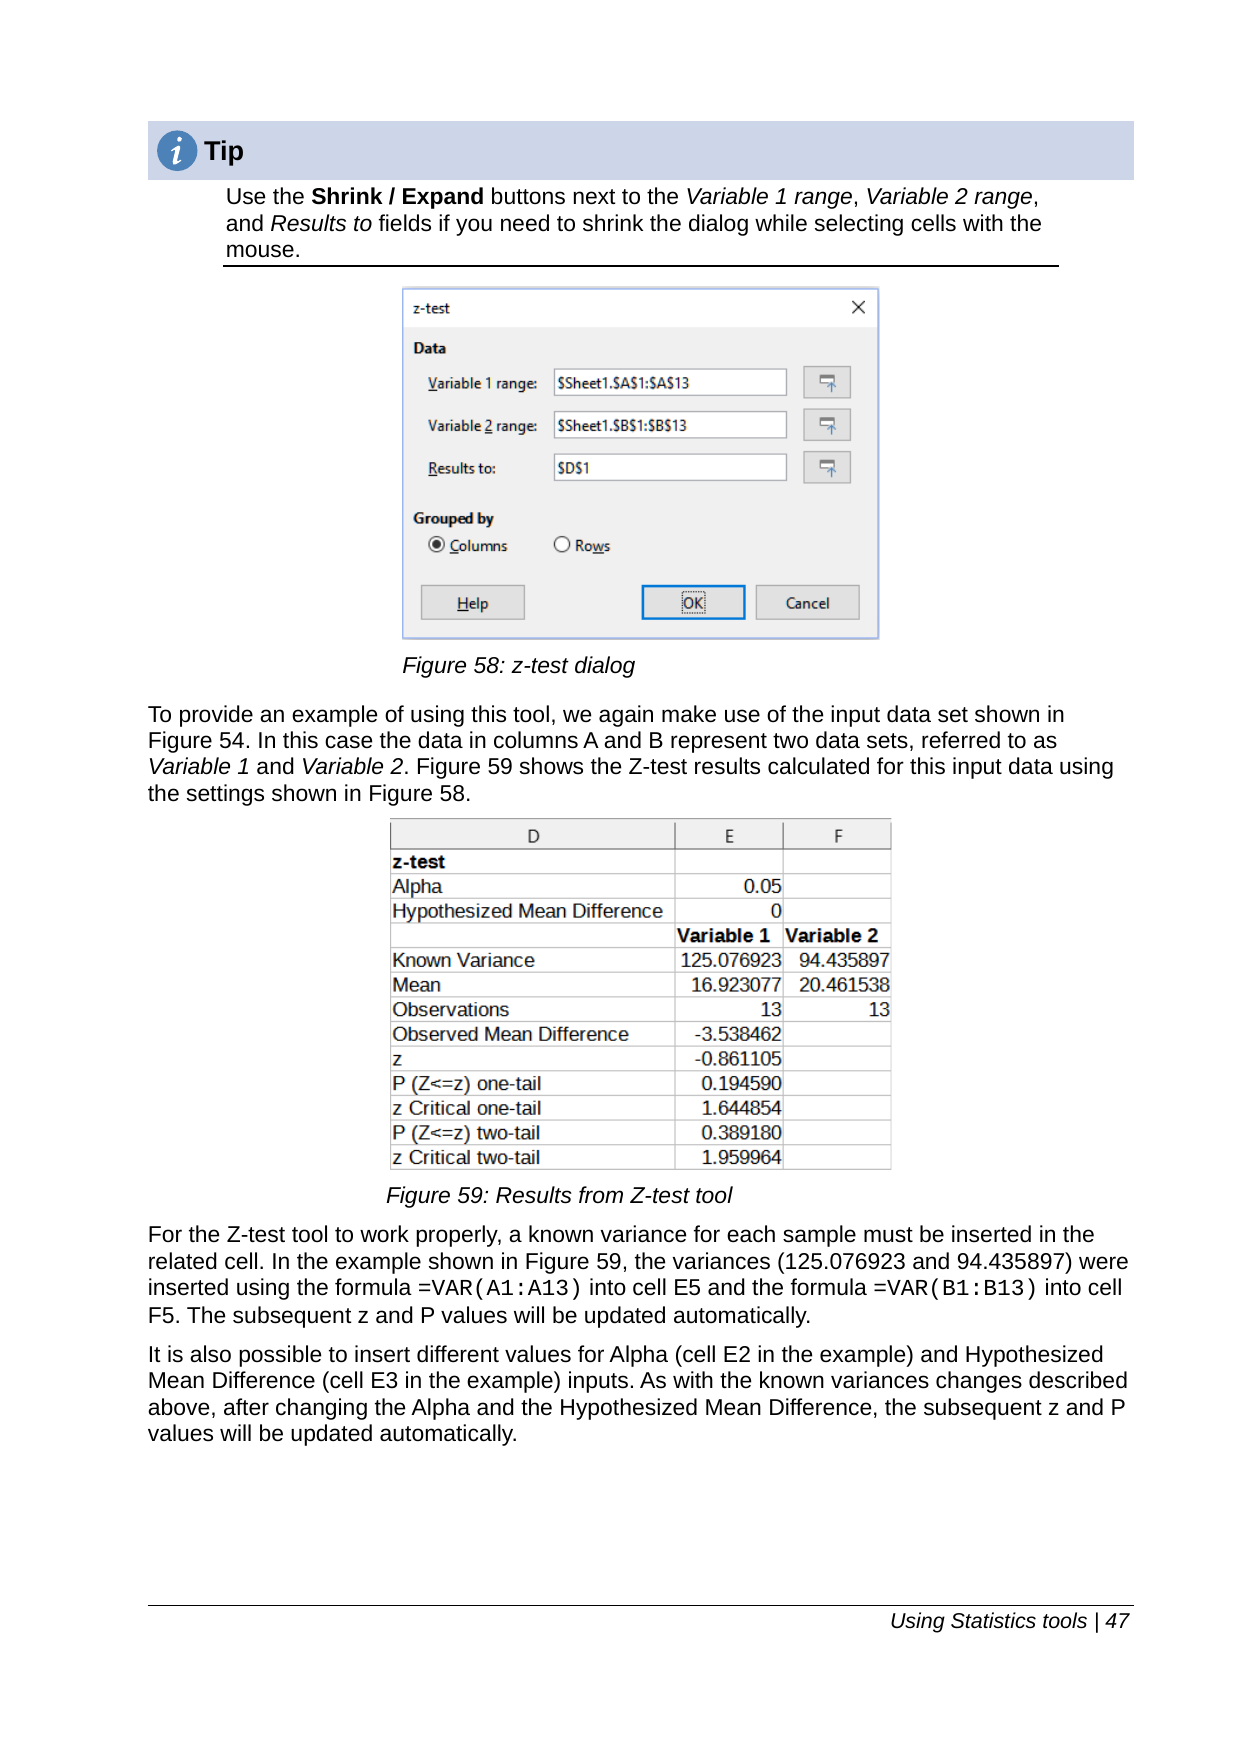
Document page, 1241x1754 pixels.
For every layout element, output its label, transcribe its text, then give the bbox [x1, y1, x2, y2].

text Figure 58: z-test dialog [402, 652, 879, 679]
text For the Z-test tool to work properly, a known variance for each sample must be inserted in the related cell. In the example shown in Figure 59, the variances (125.076923 and 94.435897) were inserted using the formula =VAR(A1:A13) into cell E5 and the formula =VAR(B1:B13) into cell F5. The subsequent z and P values will be updated automatically. [148, 1221, 1134, 1329]
text Figure 59: Results from Z-test tool [386, 1182, 896, 1209]
text To provide an example of using this tool, we again make use of the input data set shown in Figure 54. In this case the data in columns A and B represent two data sets, referred to as Variable 1 and Variable 2. Figure 59 shows the Z-test results calculated for this input data using the settings shown in Figure 58. [148, 701, 1134, 806]
picture [402, 286, 880, 640]
subtitle Tip [148, 121, 1134, 180]
picture [390, 818, 892, 1170]
text It is also possible to insert different values for Alpha (cell E2 in the example) and Hypothesized Mean Difference (cell E3 in the example) inputs. As with the known variances changes described above, after changing the Alpha and the Hypothesized Mean Difference, the subsequent z and P values will be updated automatically. [148, 1341, 1134, 1447]
text Use the Shrink / Expand buttons next to the Variable 1 range, Variable 2 range, and Results to fields if you need to shrink the dialog while selecting cells with the mouse. [223, 180, 1059, 265]
